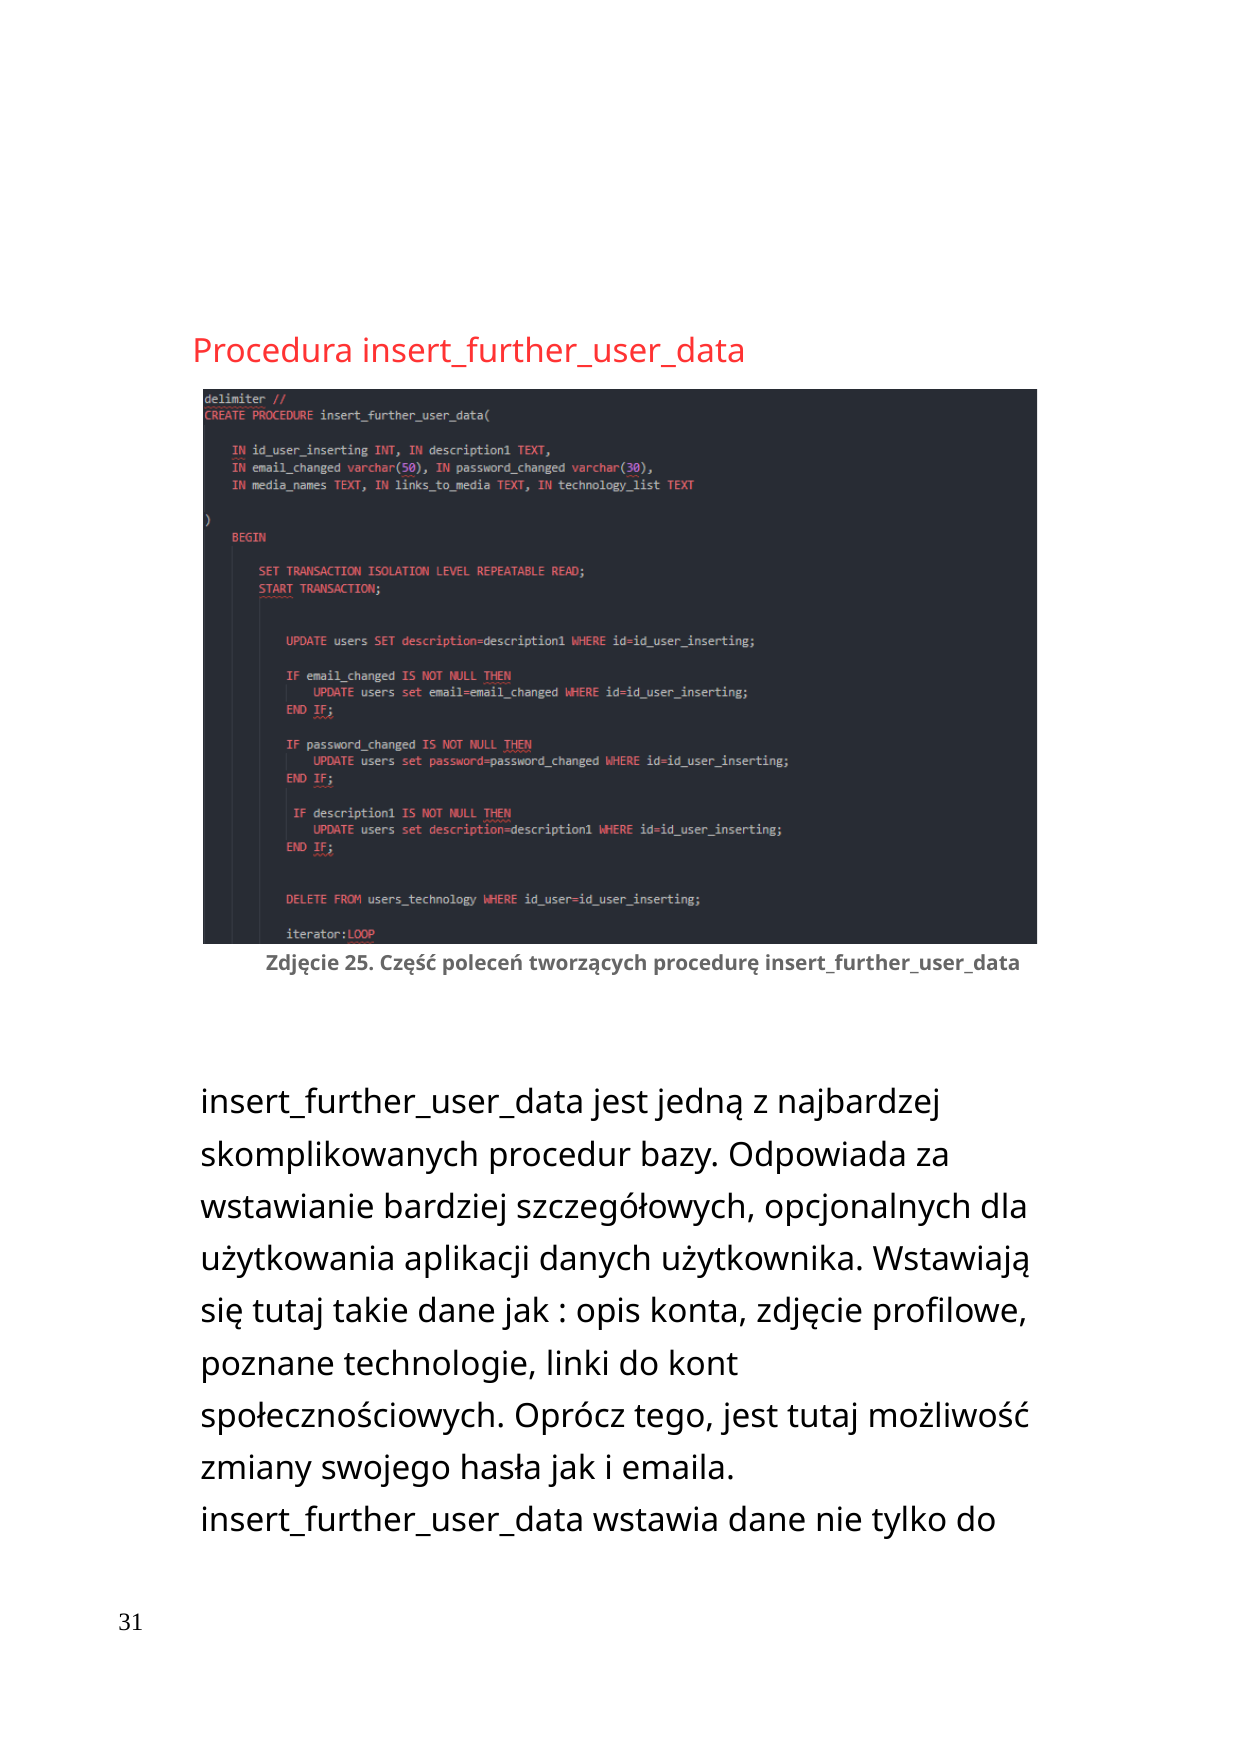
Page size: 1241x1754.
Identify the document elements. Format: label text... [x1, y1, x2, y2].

text Procedura insert_further_user_data [118, 327, 1122, 372]
text insert_further_user_data jest jedną z najbardzej skomplikowanych procedur bazy. Odpowiada za wstawianie bardziej szczegółowych, opcjonalnych dla użytkowania aplikacji danych użytkownika. Wstawiają się tutaj takie dane jak : opis konta, zdjęcie profilowe, poznane technologie, linki do kont społecznościowych. Oprócz tego, jest tutaj możliwość zmiany swojego hasła jak i emaila. insert_further_user_data wstawia dane nie tylko do [200, 1078, 1040, 1541]
text Zdjęcie 25. Część poleceń tworzących procedurę insert_further_user_data [118, 379, 1122, 976]
